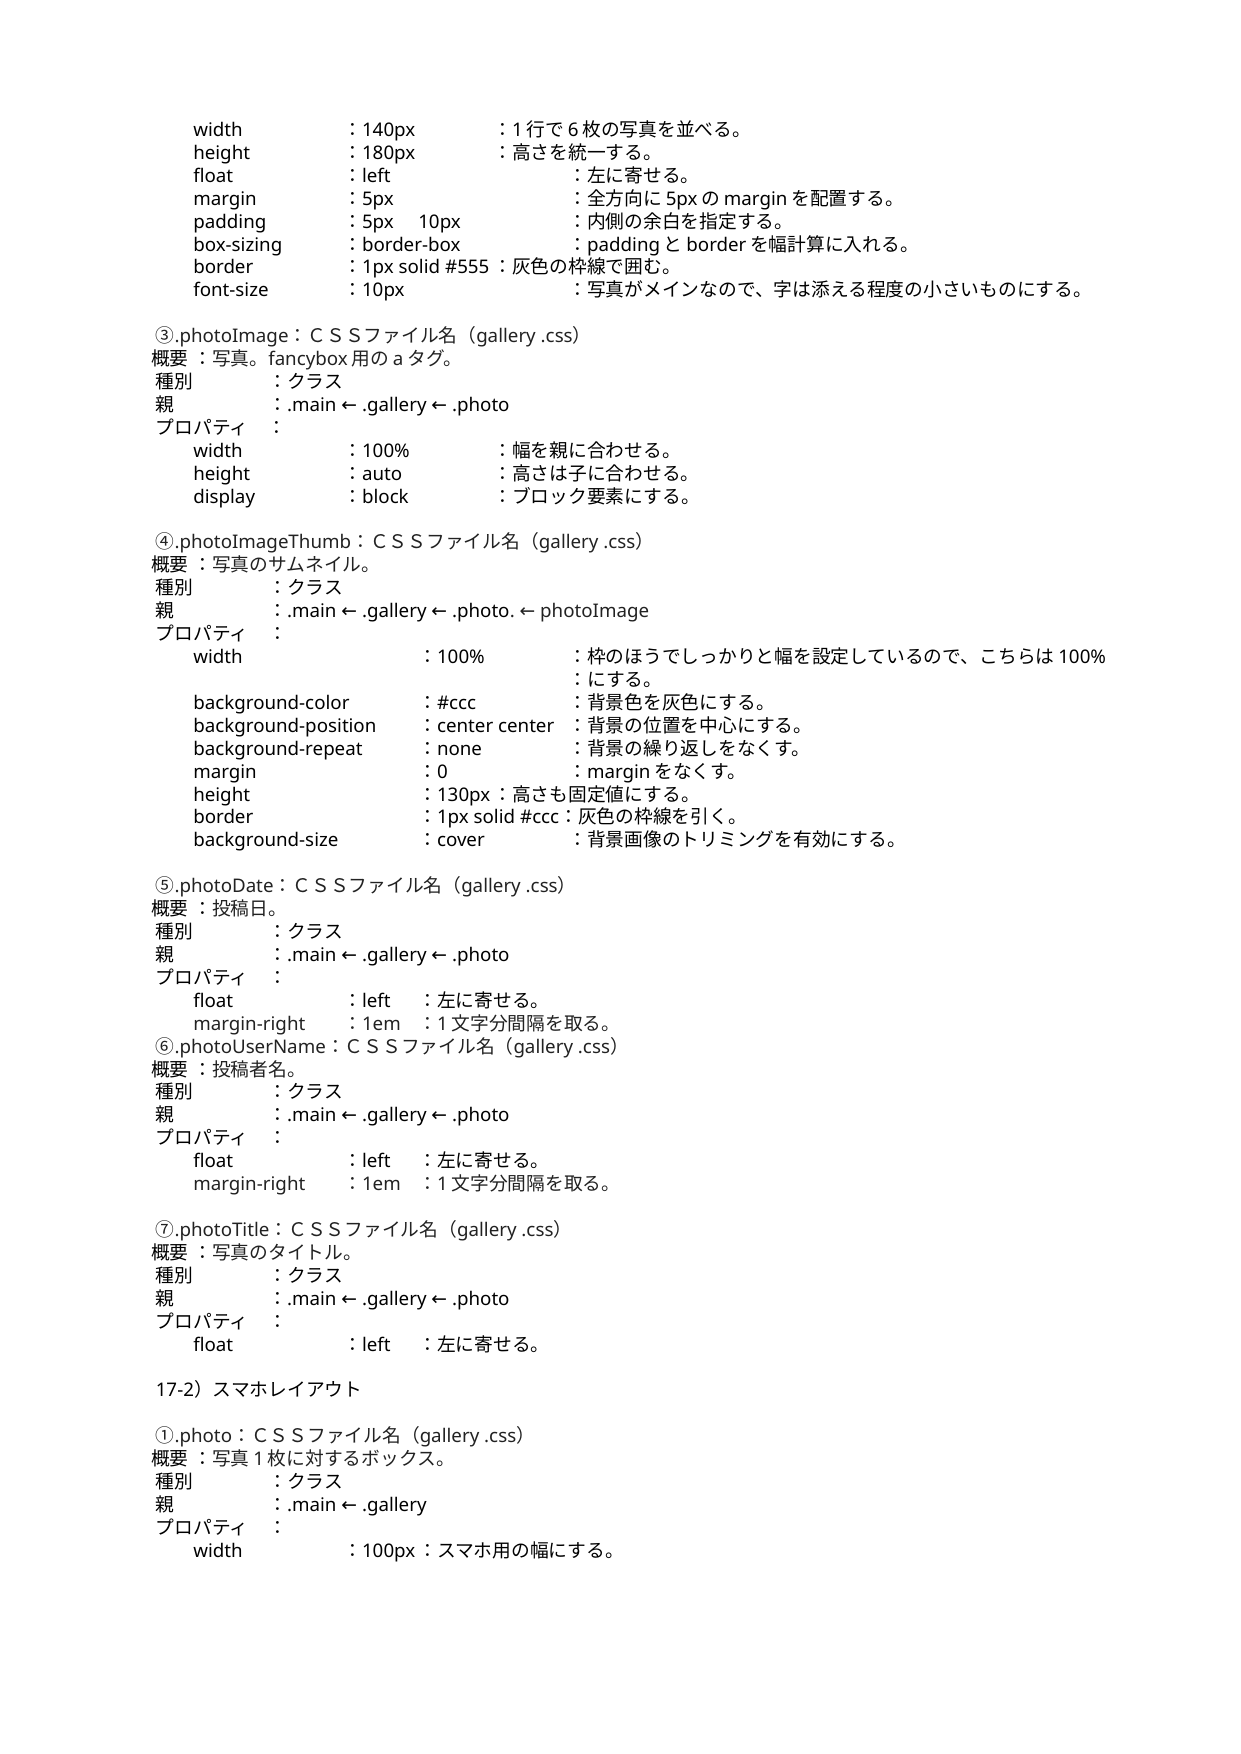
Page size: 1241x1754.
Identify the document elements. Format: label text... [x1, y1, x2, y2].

text ③.photoImage：ＣＳＳファイル名（gallery .css） [118, 324, 1122, 347]
text height ：auto ：高さは子に合わせる。 [118, 462, 1122, 485]
text プロパティ ： [118, 416, 1122, 439]
text border ：1px solid #ccc：灰色の枠線を引く。 [118, 806, 1122, 828]
text width ：140px ：1行で6枚の写真を並べる。 [118, 118, 1122, 141]
text 親 ：.main ← .gallery ← .photo [118, 1103, 1122, 1126]
text ⑥.photoUserName：ＣＳＳファイル名（gallery .css） [118, 1035, 1122, 1058]
text width ：100px ：スマホ用の幅にする。 [118, 1539, 1122, 1562]
text 種別 ：クラス [118, 920, 1122, 943]
text padding ：5px 10px ：内側の余白を指定する。 [118, 210, 1122, 233]
text プロパティ ： [118, 966, 1122, 989]
text ⑦.photoTitle：ＣＳＳファイル名（gallery .css） [118, 1218, 1122, 1241]
text border ：1px solid #555 ：灰色の枠線で囲む。 [118, 256, 1122, 278]
text height ：180px ：高さを統一する。 [118, 141, 1122, 164]
text 親 ：.main ← .gallery [118, 1493, 1122, 1516]
text 概要 ：写真1枚に対するボックス。 [118, 1447, 1122, 1470]
text background-position ：center center ：背景の位置を中心にする。 [118, 714, 1122, 737]
text float ：left ：左に寄せる。 [118, 989, 1122, 1012]
text width ：100% ：枠のほうでしっかりと幅を設定しているので、こちらは100% [118, 645, 1122, 668]
text margin ：0 ：marginをなくす。 [118, 760, 1122, 783]
text background-size ：cover ：背景画像のトリミングを有効にする。 [118, 828, 1122, 851]
text background-color ：#ccc ：背景色を灰色にする。 [118, 691, 1122, 714]
text float ：left ：左に寄せる。 [118, 164, 1122, 187]
text 種別 ：クラス [118, 1264, 1122, 1287]
text font-size ：10px ：写真がメインなので、字は添える程度の小さいものにする。 [118, 278, 1122, 301]
text 概要 ：写真のサムネイル。 [118, 553, 1122, 576]
text 親 ：.main ← .gallery ← .photo. ← photoImage [118, 599, 1122, 622]
text width ：100% ：幅を親に合わせる。 [118, 439, 1122, 462]
text 種別 ：クラス [118, 1081, 1122, 1103]
text ④.photoImageThumb：ＣＳＳファイル名（gallery .css） [118, 531, 1122, 553]
text display ：block ：ブロック要素にする。 [118, 485, 1122, 508]
text float ：left ：左に寄せる。 [118, 1333, 1122, 1356]
text 17-2）スマホレイアウト [118, 1378, 1122, 1401]
text 概要 ：写真。fancybox用のaタグ。 [118, 347, 1122, 370]
text ：にする。 [118, 668, 1122, 691]
text プロパティ ： [118, 1126, 1122, 1149]
text 親 ：.main ← .gallery ← .photo [118, 1287, 1122, 1310]
text 種別 ：クラス [118, 370, 1122, 393]
text height ：130px ：高さも固定値にする。 [118, 783, 1122, 806]
text 親 ：.main ← .gallery ← .photo [118, 943, 1122, 966]
text ①.photo：ＣＳＳファイル名（gallery .css） [118, 1424, 1122, 1447]
text ⑤.photoDate：ＣＳＳファイル名（gallery .css） [118, 874, 1122, 897]
text 種別 ：クラス [118, 576, 1122, 599]
text float ：left ：左に寄せる。 [118, 1149, 1122, 1172]
text 種別 ：クラス [118, 1470, 1122, 1493]
text 概要 ：投稿者名。 [118, 1058, 1122, 1081]
text box-sizing ：border-box ：paddingとborderを幅計算に入れる。 [118, 233, 1122, 256]
text プロパティ ： [118, 1310, 1122, 1333]
text プロパティ ： [118, 1516, 1122, 1539]
text 概要 ：投稿日。 [118, 897, 1122, 920]
text 概要 ：写真のタイトル。 [118, 1241, 1122, 1264]
text 親 ：.main ← .gallery ← .photo [118, 393, 1122, 416]
text プロパティ ： [118, 622, 1122, 645]
text background-repeat ：none ：背景の繰り返しをなくす。 [118, 737, 1122, 760]
text margin-right ：1em ：1文字分間隔を取る。 [118, 1012, 1122, 1035]
text margin-right ：1em ：1文字分間隔を取る。 [118, 1172, 1122, 1195]
text margin ：5px ：全方向に5pxのmarginを配置する。 [118, 187, 1122, 210]
